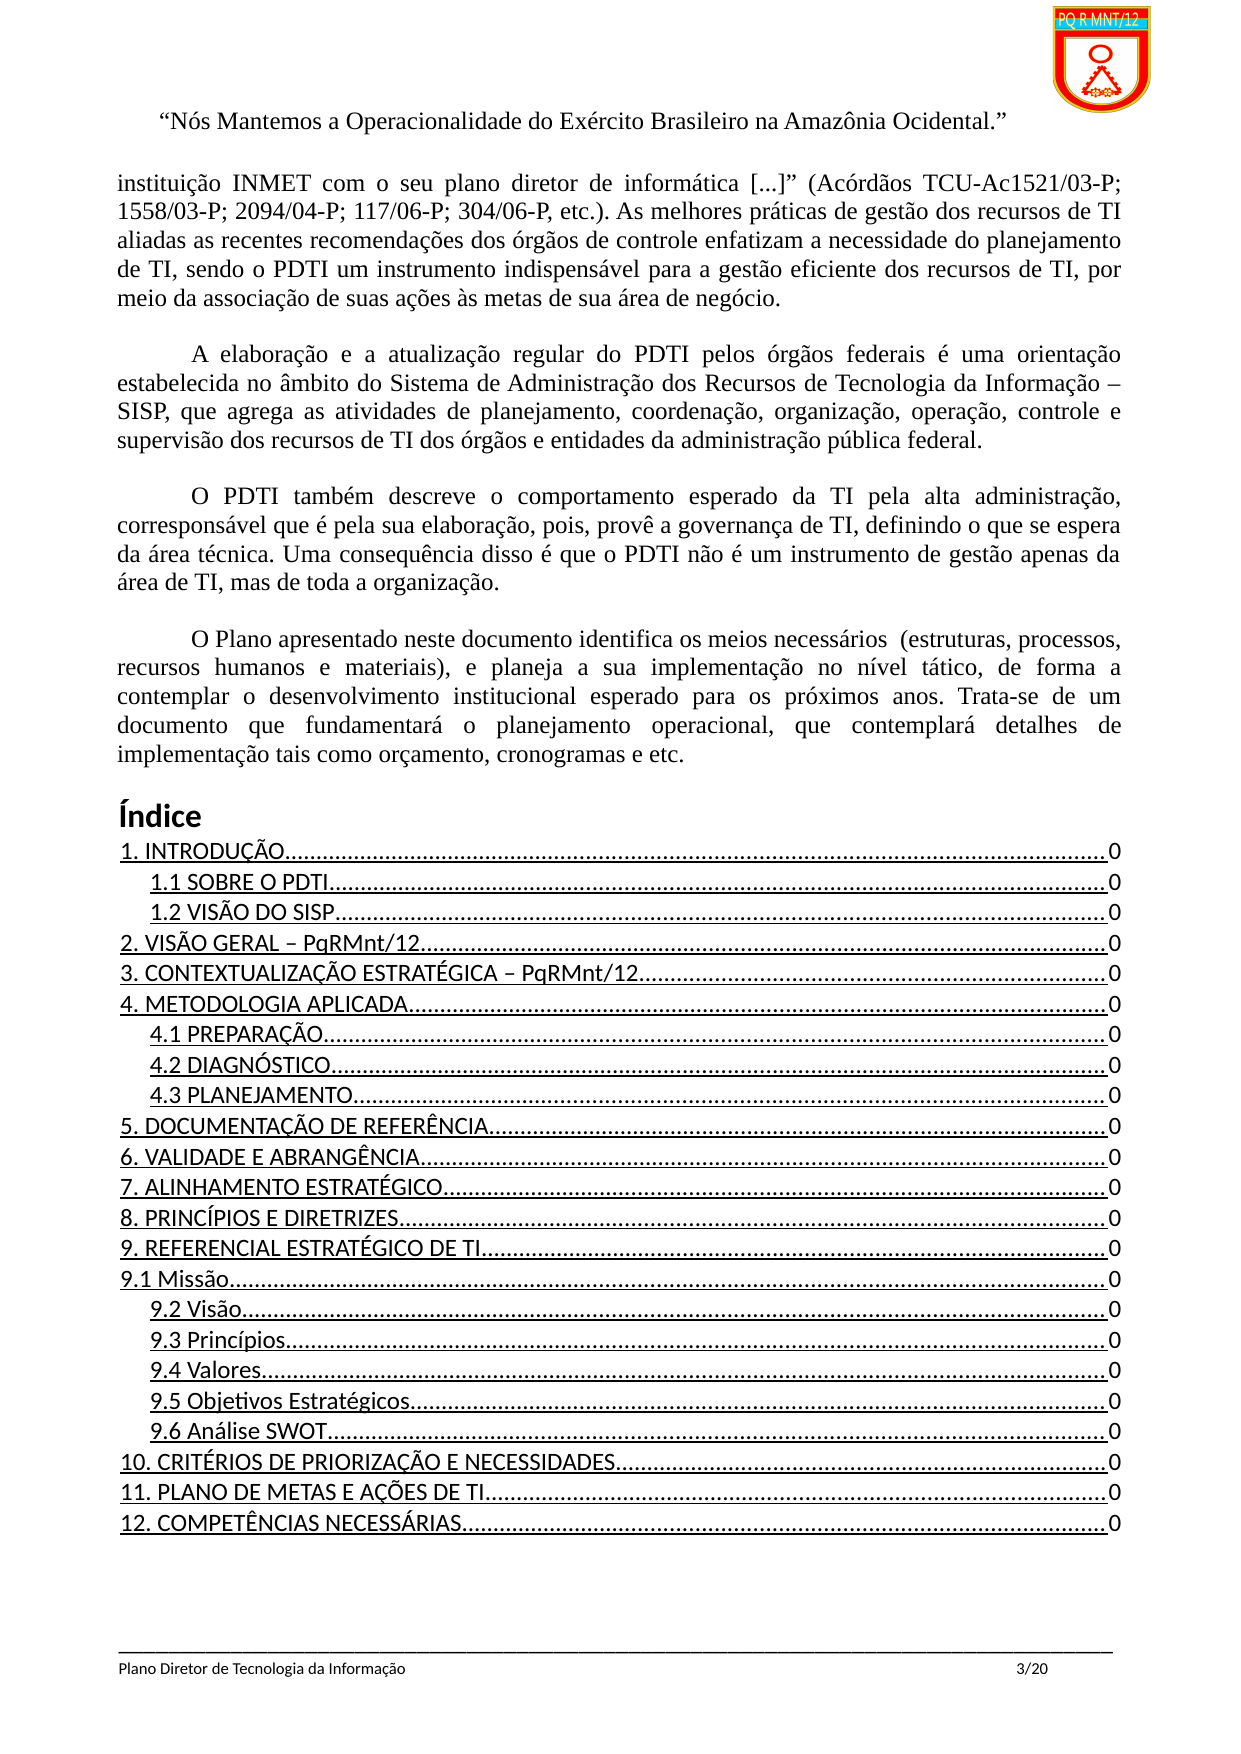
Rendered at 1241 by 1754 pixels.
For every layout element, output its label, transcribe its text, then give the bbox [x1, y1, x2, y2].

text 4.3 PLANEJAMENTO 0 [149, 1080, 1121, 1110]
text 9. REFERENCIAL ESTRATÉGICO DE TI 0 [120, 1232, 1121, 1263]
text 1. INTRODUÇÃO 0 [120, 836, 1121, 866]
text instituição INMET com o seu plano diretor de informática [...]” (Acórdãos TCU-Ac1521/03-P; 1558/03-P; 2094/04-P; 117/06-P; 304/06-P, etc.). As melhores práticas de gestão dos recursos de TI aliadas as recentes recomendações dos órgãos de controle enfatizam a necessidade do planejamento de TI, sendo o PDTI um instrumento indispensável para a gestão eficiente dos recursos de TI, por meio da associação de suas ações às metas de sua área de negócio. [117, 168, 1122, 311]
text 11. PLANO DE METAS E AÇÕES DE TI 0 [120, 1476, 1121, 1507]
text 9.5 Objetivos Estratégicos 0 [149, 1385, 1121, 1415]
text 6. VALIDADE E ABRANGÊNCIA 0 [120, 1141, 1121, 1171]
text 9.2 Visão 0 [149, 1293, 1121, 1324]
text 9.6 Análise SWOT 0 [149, 1415, 1121, 1446]
text 5. DOCUMENTAÇÃO DE REFERÊNCIA 0 [120, 1110, 1121, 1141]
text 9.1 Missão 0 [120, 1263, 1121, 1293]
text 8. PRINCÍPIOS E DIRETRIZES 0 [120, 1202, 1121, 1232]
text 4.2 DIAGNÓSTICO 0 [149, 1049, 1121, 1080]
text O Plano apresentado neste documento identifica os meios necessários (estruturas, processos, recursos humanos e materiais), e planeja a sua implementação no nível tático, de forma a contemplar o desenvolvimento institucional esperado para os próximos anos. Trata-se de um documento que fundamentará o planejamento operacional, que contemplará detalhes de implementação tais como orçamento, cronogramas e etc. [117, 624, 1122, 767]
text 4. METODOLOGIA APLICADA 0 [120, 988, 1121, 1019]
picture [1052, 6, 1151, 113]
text A elaboração e a atualização regular do PDTI pelos órgãos federais é uma orientação estabelecida no âmbito do Sistema de Administração dos Recursos de Tecnologia da Informação – SISP, que agrega as atividades de planejamento, coordenação, organização, operação, controle e supervisão dos recursos de TI dos órgãos e entidades da administração pública federal. [117, 339, 1122, 454]
text 1.2 VISÃO DO SISP 0 [149, 897, 1121, 927]
text 9.4 Valores 0 [149, 1354, 1121, 1385]
text Índice [118, 795, 1123, 836]
text 1.1 SOBRE O PDTI 0 [149, 866, 1121, 897]
text 2. VISÃO GERAL – PqRMnt/12 0 [120, 927, 1121, 958]
text O PDTI também descreve o comportamento esperado da TI pela alta administração, corresponsável que é pela sua elaboração, pois, provê a governança de TI, definindo o que se espera da área técnica. Uma consequência disso é que o PDTI não é um instrumento de gestão apenas da área de TI, mas de toda a organização. [117, 481, 1122, 596]
text 7. ALINHAMENTO ESTRATÉGICO 0 [120, 1171, 1121, 1202]
text 9.3 Princípios 0 [149, 1324, 1121, 1354]
text 4.1 PREPARAÇÃO 0 [149, 1019, 1121, 1049]
text 3. CONTEXTUALIZAÇÃO ESTRATÉGICA – PqRMnt/12 0 [120, 958, 1121, 988]
text 12. COMPETÊNCIAS NECESSÁRIAS 0 [120, 1507, 1121, 1537]
text 10. CRITÉRIOS DE PRIORIZAÇÃO E NECESSIDADES 0 [120, 1446, 1121, 1476]
